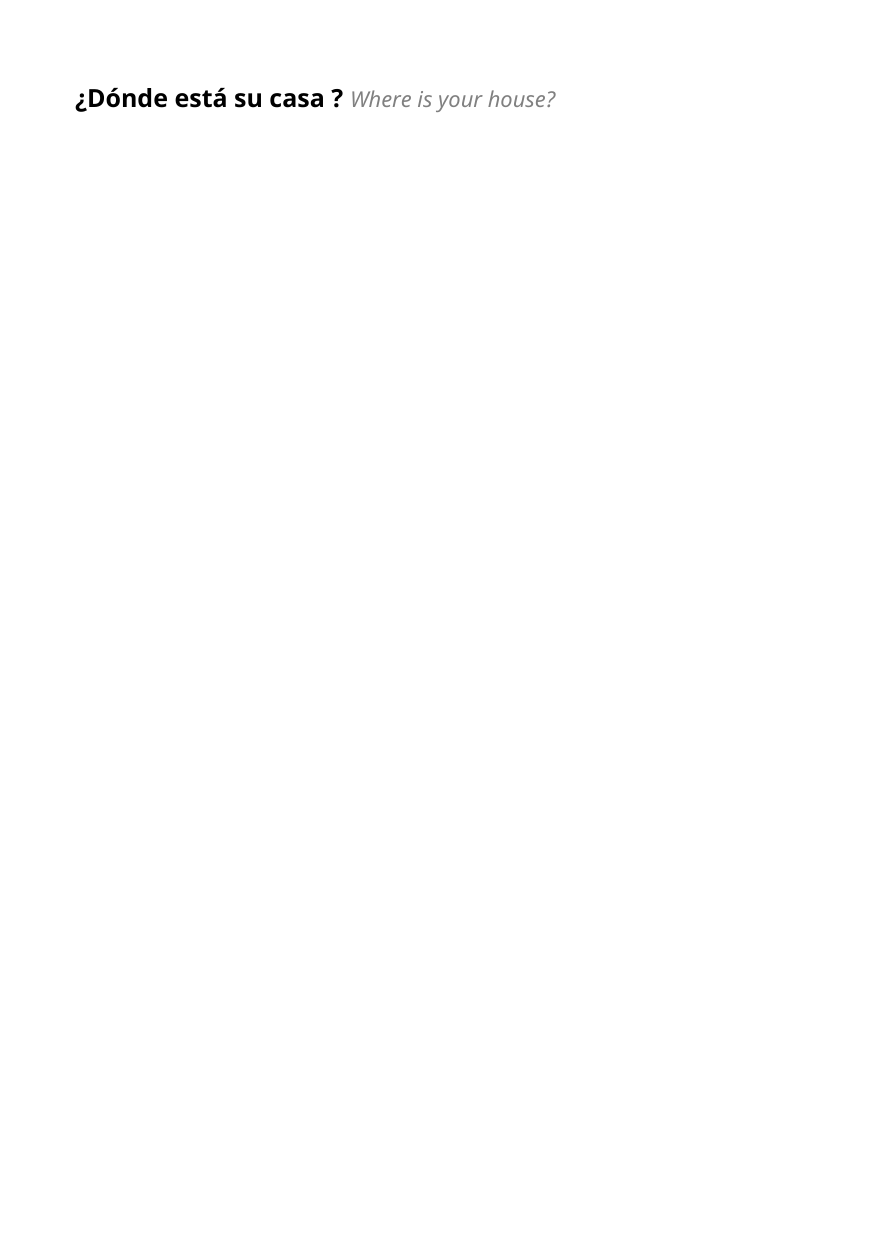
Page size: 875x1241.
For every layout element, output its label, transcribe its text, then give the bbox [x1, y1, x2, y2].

text ¿Dónde está su casa ? Where is your house? [75, 81, 799, 115]
